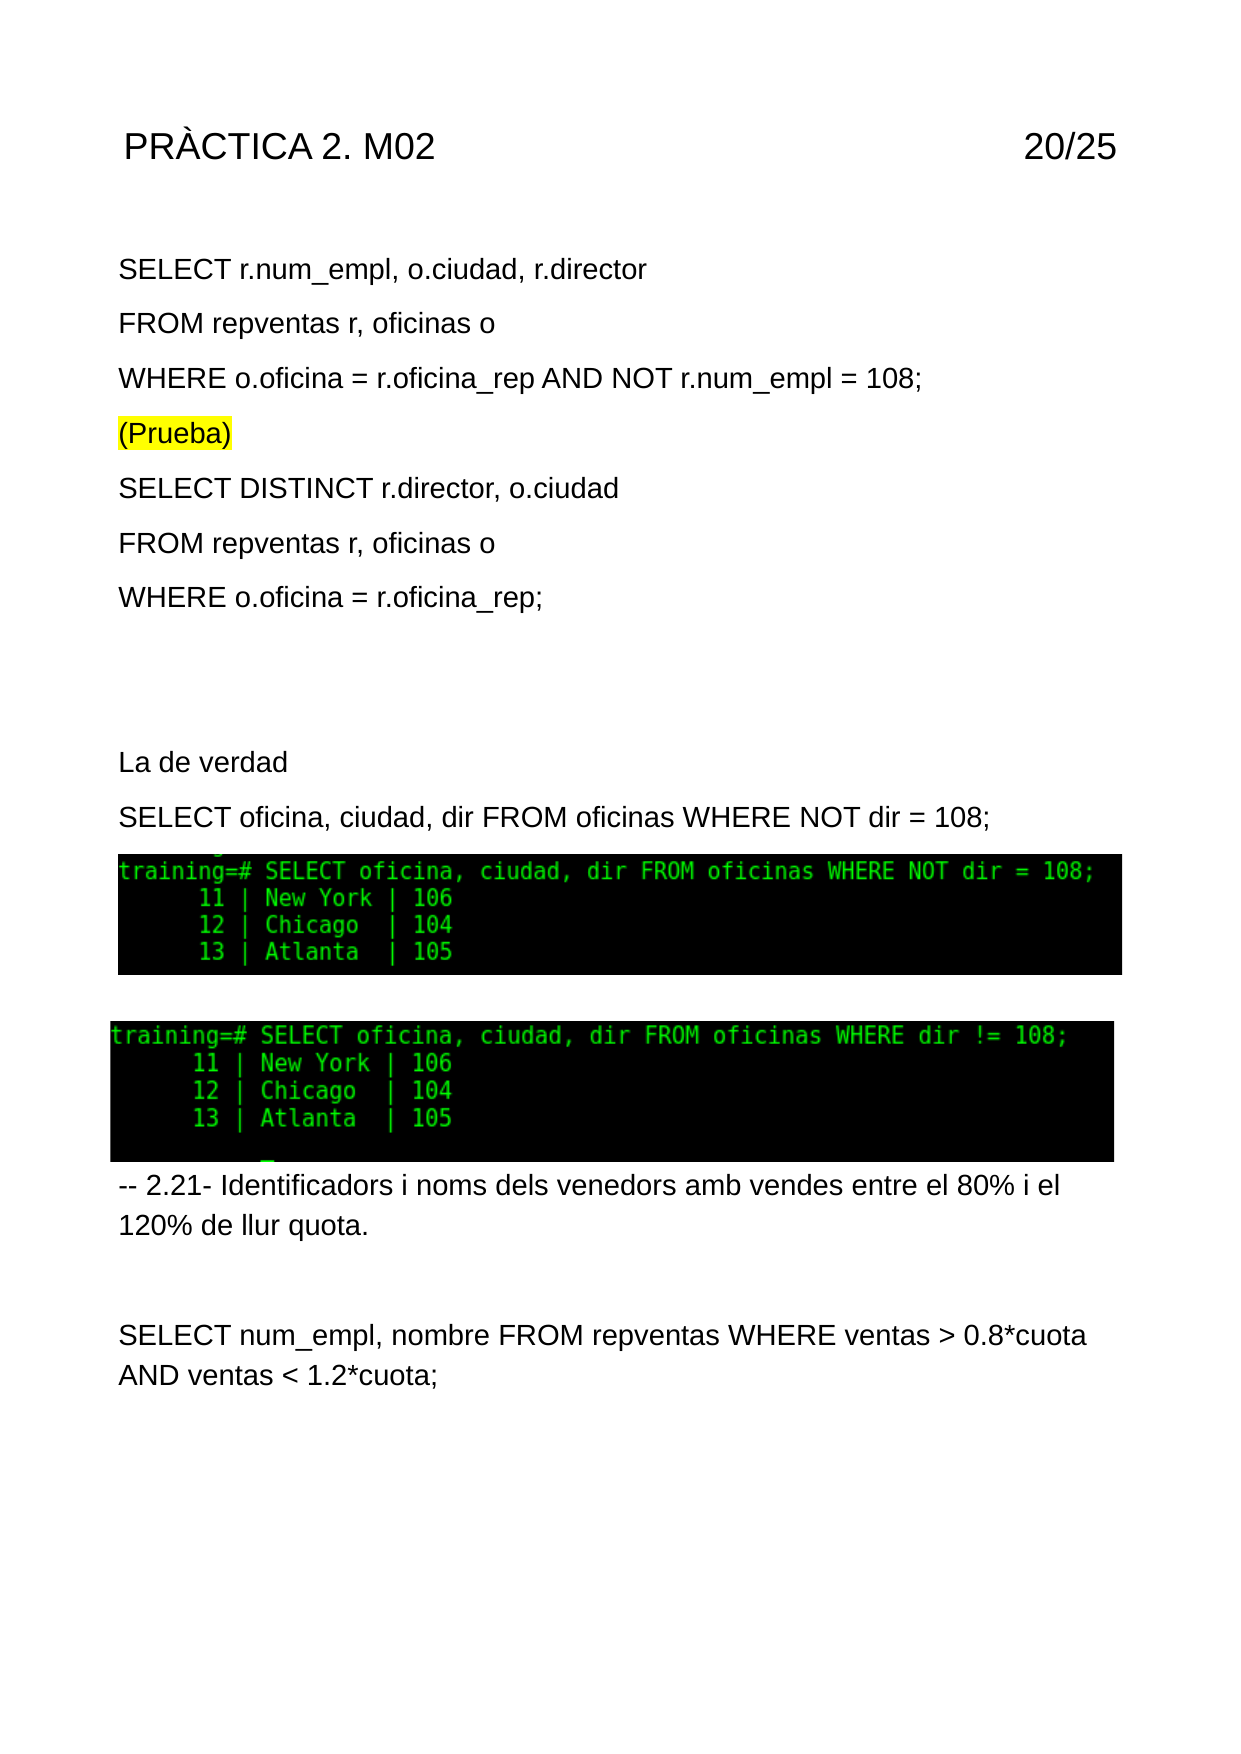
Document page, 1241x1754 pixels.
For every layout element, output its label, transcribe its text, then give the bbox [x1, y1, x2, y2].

text La de verdad [118, 745, 1122, 778]
text FROM repventas r, oficinas o [118, 526, 1122, 559]
picture [110, 1021, 1115, 1162]
picture [118, 854, 1123, 975]
text SELECT DISTINCT r.director, o.ciudad [118, 471, 1122, 504]
text SELECT oficina, ciudad, dir FROM oficinas WHERE NOT dir = 108; [118, 800, 1122, 833]
text WHERE o.oficina = r.oficina_rep; [118, 581, 1122, 614]
text WHERE o.oficina = r.oficina_rep AND NOT r.num_empl = 108; [118, 361, 1122, 395]
text (Prueba) [118, 416, 1122, 450]
text -- 2.21- Identificadors i noms dels venedors amb vendes entre el 80% i el 120% de llur quota. [118, 1036, 1122, 1242]
text SELECT r.num_empl, o.ciudad, r.director [118, 252, 1122, 285]
text SELECT num_empl, nombre FROM repventas WHERE ventas > 0.8*cuota AND ventas < 1.2*cuota; [118, 1318, 1122, 1392]
text FROM repventas r, oficinas o [118, 307, 1122, 340]
